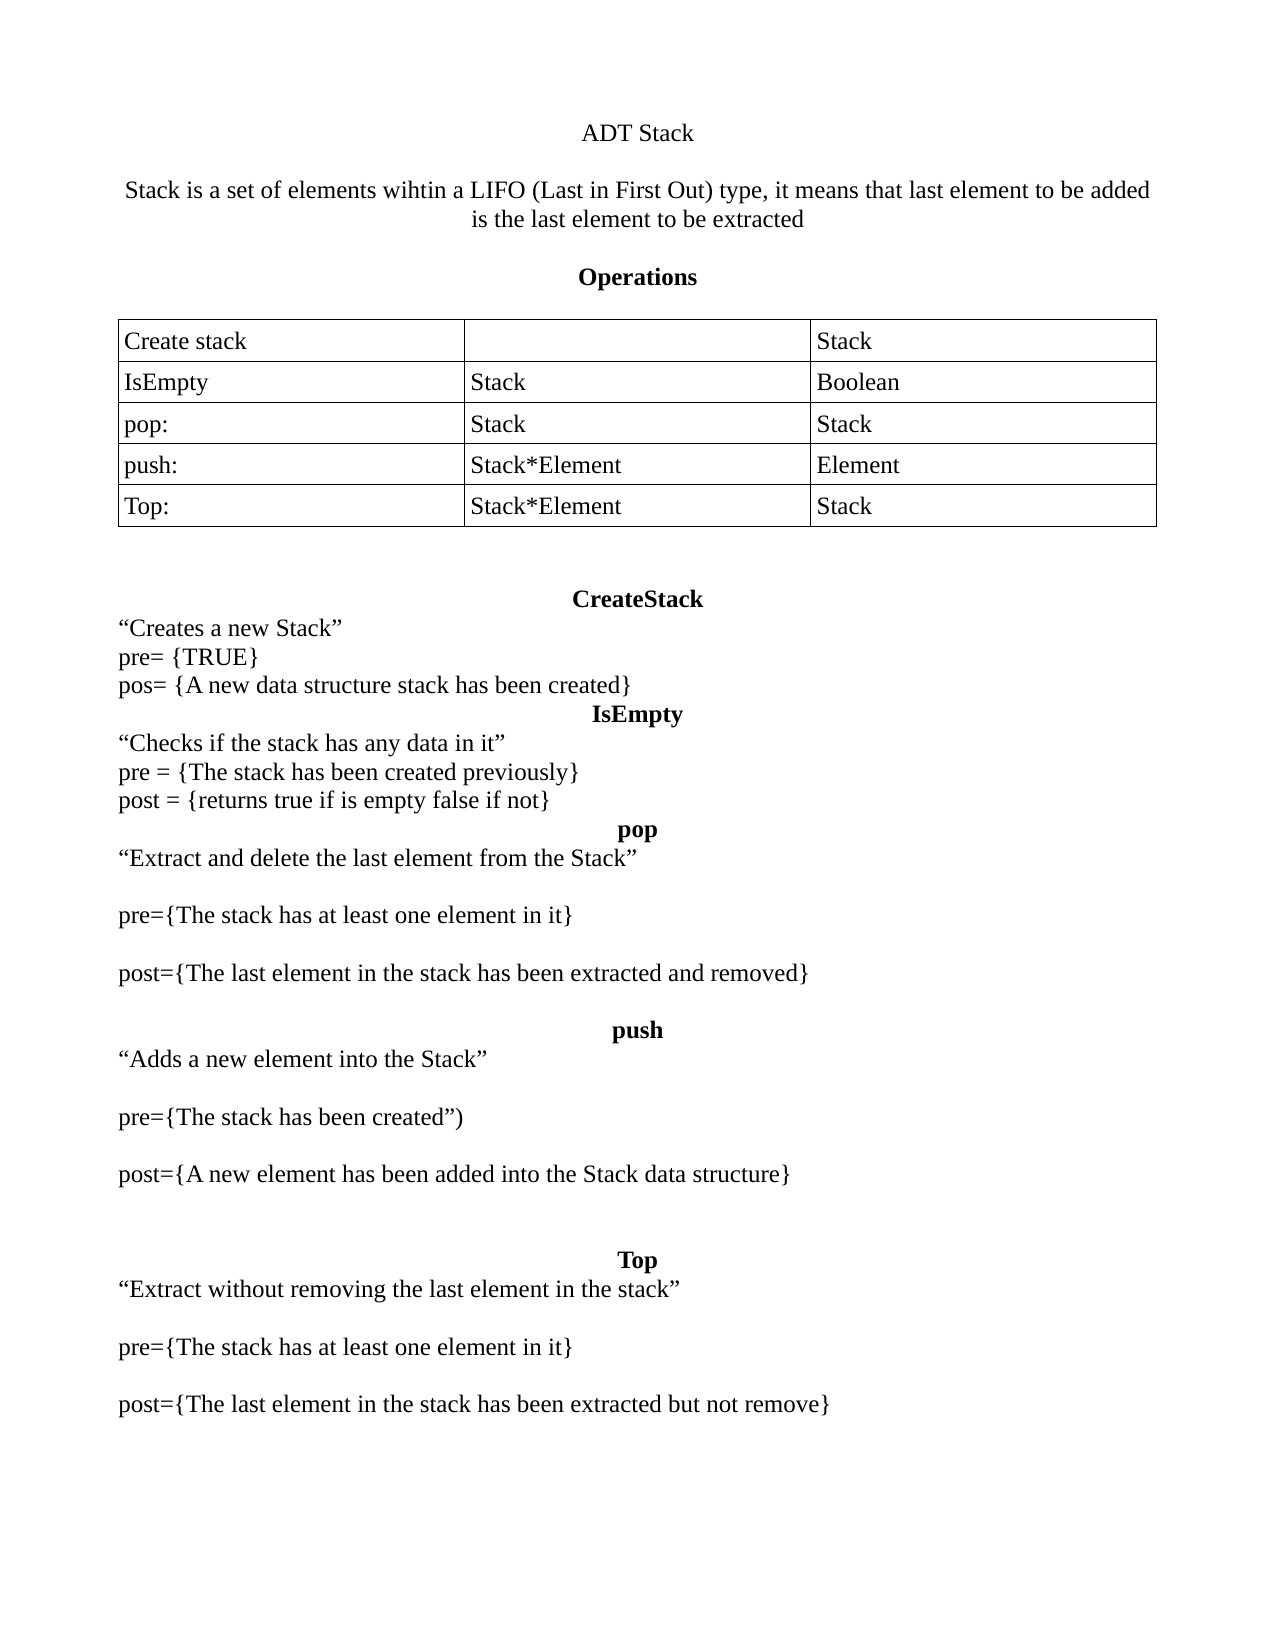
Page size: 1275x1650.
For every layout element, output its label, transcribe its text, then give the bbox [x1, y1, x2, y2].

text post = {returns true if is empty false if not} [118, 785, 1157, 814]
text “Checks if the stack has any data in it” [118, 728, 1157, 757]
text pop [118, 814, 1157, 843]
table_cell pop: [119, 403, 464, 443]
table_cell Top: [119, 485, 464, 526]
table_cell Stack [465, 403, 810, 443]
text “Extract and delete the last element from the Stack” [118, 843, 1157, 872]
table_header [465, 320, 810, 361]
text push [118, 1015, 1157, 1044]
text “Adds a new element into the Stack” [118, 1044, 1157, 1073]
text “Extract without removing the last element in the stack” [118, 1274, 1157, 1303]
text is the last element to be extracted [118, 204, 1157, 233]
text Stack is a set of elements wihtin a LIFO (Last in First Out) type, it means that last element to be added [118, 176, 1157, 204]
table_header Create stack [119, 320, 464, 361]
table_cell Stack*Element [465, 485, 810, 526]
text pre = {The stack has been created previously} [118, 757, 1157, 785]
text pos= {A new data structure stack has been created} [118, 670, 1157, 699]
table_cell Boolean [811, 362, 1156, 402]
table_cell Stack [811, 485, 1156, 526]
text Operations [118, 262, 1157, 291]
table_cell Stack [465, 362, 810, 402]
text “Creates a new Stack” [118, 613, 1157, 642]
table_cell Stack*Element [465, 444, 810, 484]
text post={The last element in the stack has been extracted and removed} [118, 958, 1157, 987]
text post={The last element in the stack has been extracted but not remove} [118, 1389, 1157, 1418]
text pre={The stack has been created”) [118, 1102, 1157, 1130]
table_cell IsEmpty [119, 362, 464, 402]
text CreateStack [118, 584, 1157, 613]
text post={A new element has been added into the Stack data structure} [118, 1159, 1157, 1188]
text pre={The stack has at least one element in it} [118, 1332, 1157, 1360]
text pre= {TRUE} [118, 642, 1157, 670]
text pre={The stack has at least one element in it} [118, 900, 1157, 929]
text Top [118, 1245, 1157, 1274]
table_cell Element [811, 444, 1156, 484]
text IsEmpty [118, 699, 1157, 728]
table_cell push: [119, 444, 464, 484]
text ADT Stack [118, 118, 1157, 147]
table_cell Stack [811, 403, 1156, 443]
table_header Stack [811, 320, 1156, 361]
